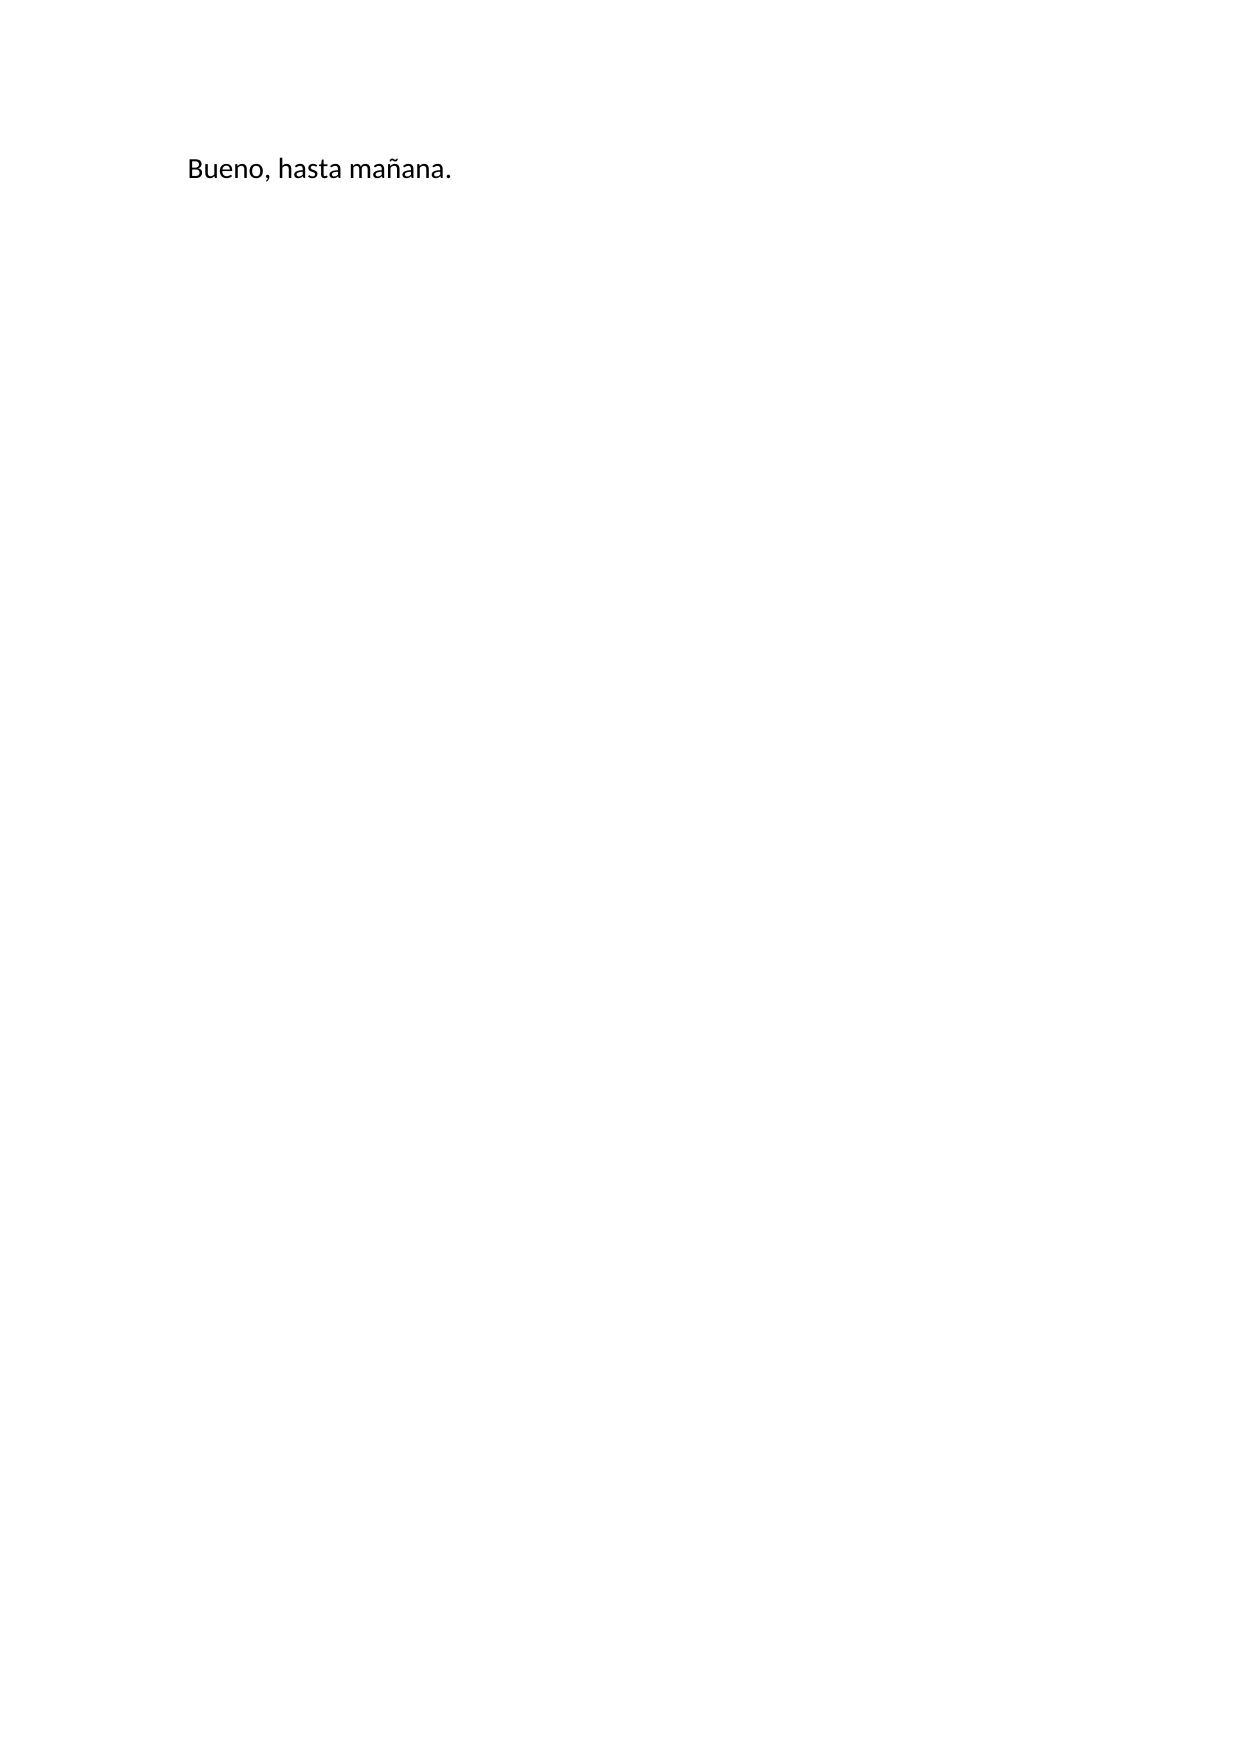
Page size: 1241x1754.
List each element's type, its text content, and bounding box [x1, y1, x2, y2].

text Bueno, hasta mañana. [187, 150, 598, 186]
